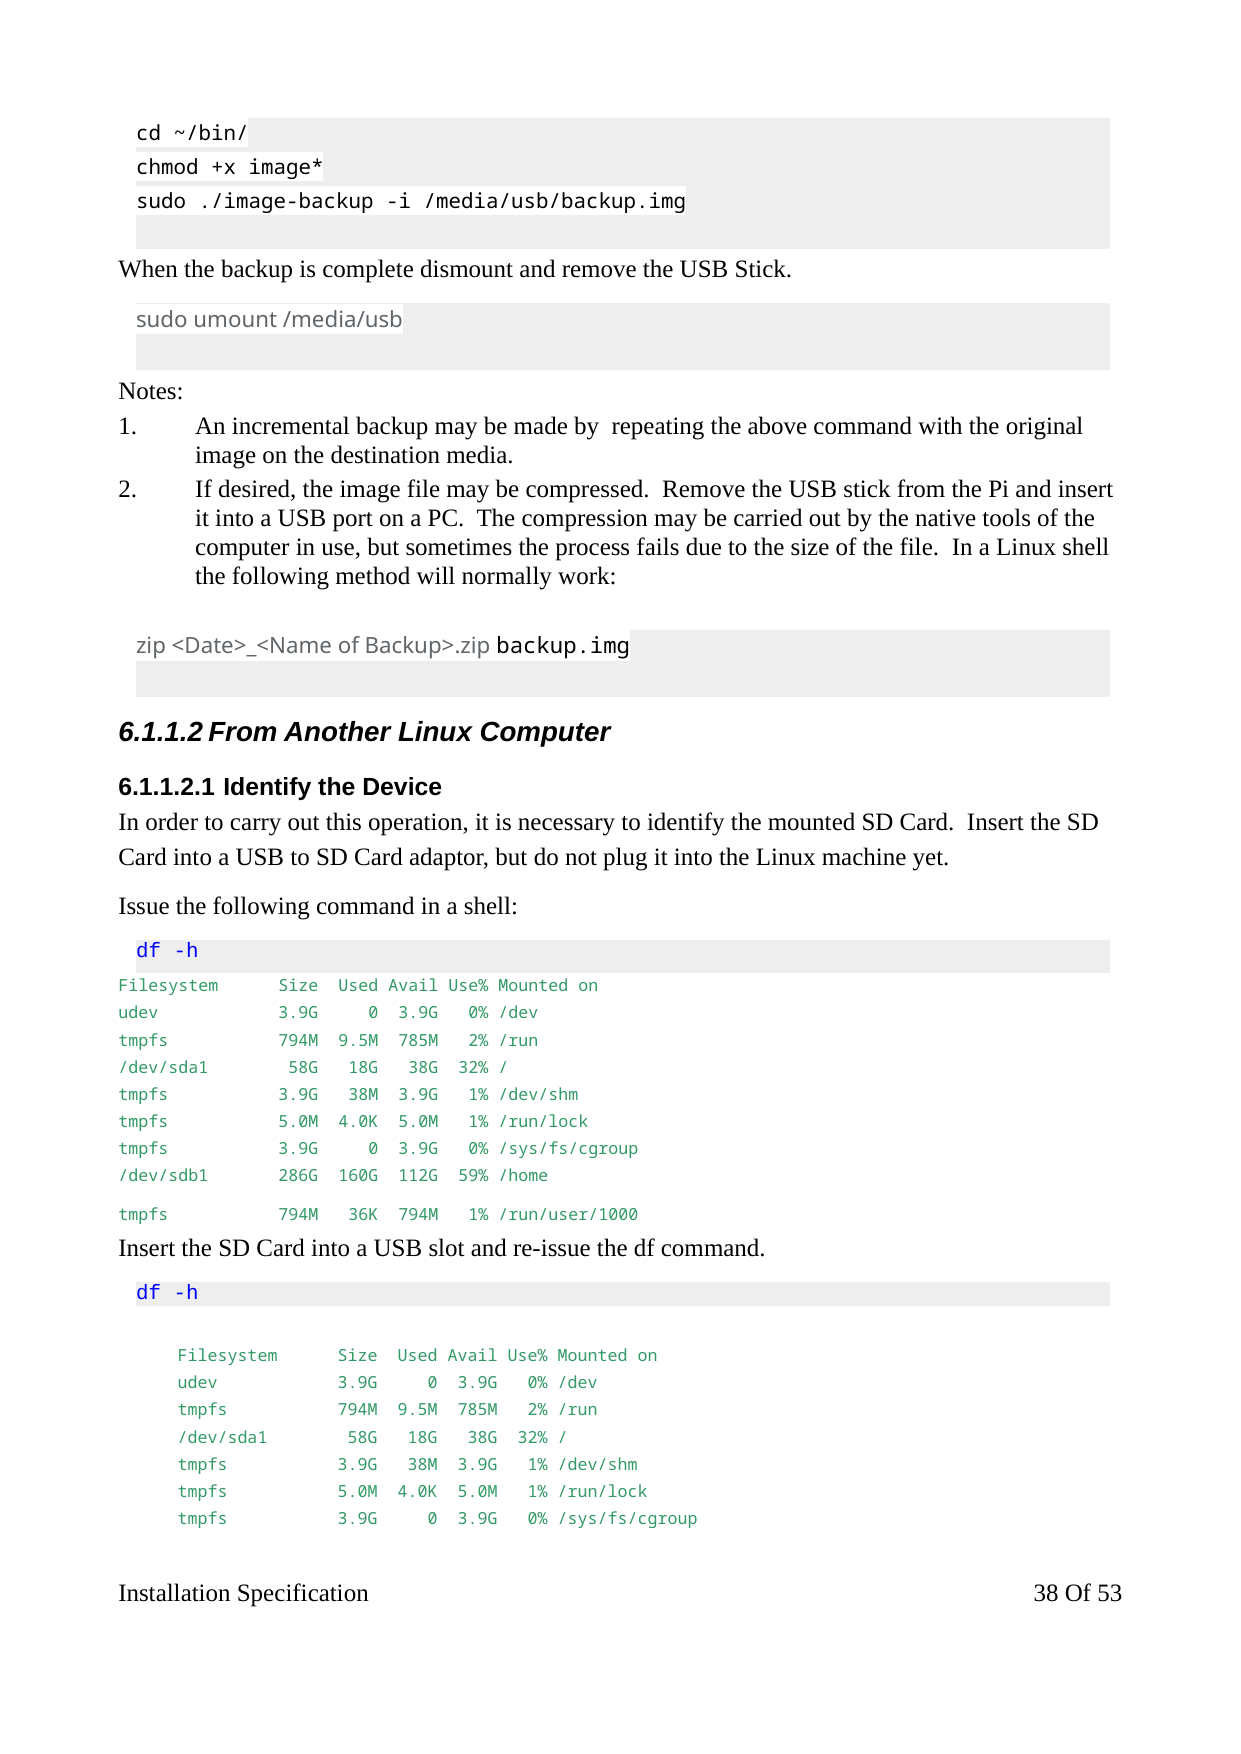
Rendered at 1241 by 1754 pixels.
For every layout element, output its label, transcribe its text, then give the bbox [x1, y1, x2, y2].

text Filesystem Size Used Avail Use% Mounted on udev 3.9G 0 3.9G 0% /dev tmpfs 794M 9.5M 785M 2% /run /dev/sda1 58G 18G 38G 32% / tmpfs 3.9G 38M 3.9G 1% /dev/shm tmpfs 5.0M 4.0K 5.0M 1% /run/lock tmpfs 3.9G 0 3.9G 0% /sys/fs/cgroup [177, 1311, 1110, 1529]
text cd ~/bin/ [136, 118, 1110, 147]
text df -h [136, 940, 1110, 963]
text sudo umount /media/usb [136, 303, 1110, 334]
text zip <Date>_<Name of Backup>.zip backup.img [136, 630, 1110, 661]
text Filesystem Size Used Avail Use% Mounted on udev 3.9G 0 3.9G 0% /dev tmpfs 794M 9.5M 785M 2% /run /dev/sda1 58G 18G 38G 32% / tmpfs 3.9G 38M 3.9G 1% /dev/shm tmpfs 5.0M 4.0K 5.0M 1% /run/lock tmpfs 3.9G 0 3.9G 0% /sys/fs/cgroup /dev/sdb1 286G 160G 112G 59% /home tmpfs 794M 36K 794M 1% /run/user/1000 Insert the SD Card into a USB slot and re-issue the df command. [118, 974, 1122, 1262]
text 1. An incremental backup may be made by repeating the above command with the original image on the destination media. [118, 411, 1122, 468]
text When the backup is complete dismount and remove the USB Stick. [118, 254, 1122, 283]
subtitle From Another Linux Computer [118, 716, 1122, 747]
subtitle Identify the Device [118, 772, 1122, 801]
text Notes: [118, 376, 1122, 405]
text Issue the following command in a shell: [118, 891, 1122, 919]
text 2. If desired, the image file may be compressed. Remove the USB stick from the Pi and insert it into a USB port on a PC. The compression may be carried out by the native tools of the computer in use, but sometimes the process fails due to the size of the file. In a Linux shell the following method will normally work: [118, 474, 1122, 589]
text df -h [136, 1282, 1110, 1306]
text chmod +x image* [136, 152, 1110, 181]
text In order to carry out this operation, it is necessary to identify the mounted SD Card. Insert the SD Card into a USB to SD Card adaptor, but do not plug it into the Linux machine yet. [118, 807, 1122, 870]
text sudo ./image-backup -i /media/usb/backup.img [136, 186, 1110, 215]
